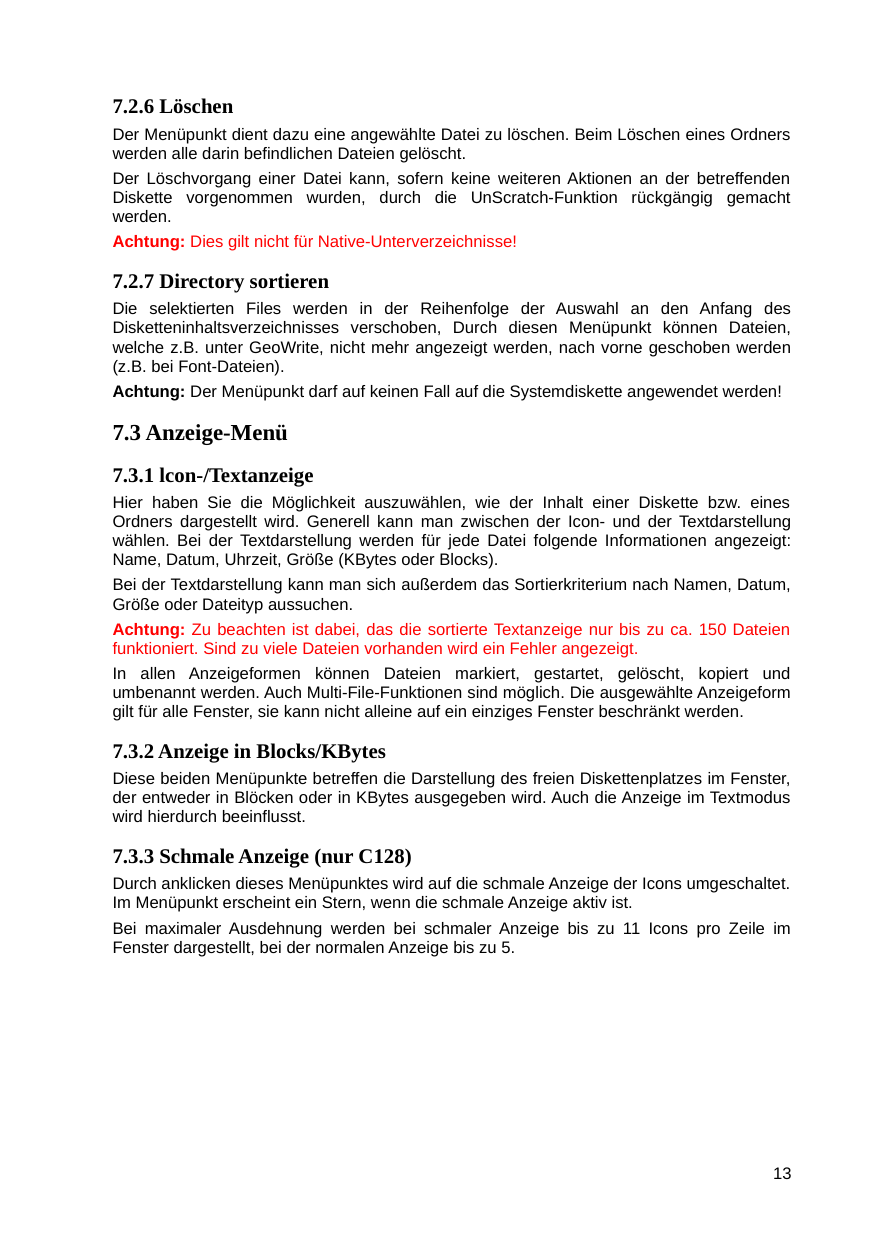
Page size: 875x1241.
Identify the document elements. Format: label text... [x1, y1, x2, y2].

subtitle 7.2.7 Directory sortieren [112, 269, 791, 293]
text Bei maximaler Ausdehnung werden bei schmaler Anzeige bis zu 11 Icons pro Zeile im Fenster dargestellt, bei der normalen Anzeige bis zu 5. [112, 918, 791, 957]
subtitle 7.3 Anzeige-Menü [112, 418, 791, 445]
subtitle 7.2.6 Löschen [112, 94, 791, 118]
text Der Löschvorgang einer Datei kann, sofern keine weiteren Aktionen an der betreffenden Diskette vorgenommen wurden, durch die UnScratch-Funktion rückgängig gemacht werden. [112, 169, 791, 226]
text Achtung: Zu beachten ist dabei, das die sortierte Textanzeige nur bis zu ca. 150 Dateien funktioniert. Sind zu viele Dateien vorhanden wird ein Fehler angezeigt. [112, 619, 791, 658]
text Achtung: Der Menüpunkt darf auf keinen Fall auf die Systemdiskette angewendet werden! [112, 382, 791, 401]
subtitle 7.3.1 lcon-/Textanzeige [112, 463, 791, 487]
subtitle 7.3.2 Anzeige in Blocks/KBytes [112, 739, 791, 763]
text Der Menüpunkt dient dazu eine angewählte Datei zu löschen. Beim Löschen eines Ordners werden alle darin befindlichen Dateien gelöscht. [112, 124, 791, 163]
text Achtung: Dies gilt nicht für Native-Unterverzeichnisse! [112, 232, 791, 251]
text Durch anklicken dieses Menüpunktes wird auf die schmale Anzeige der Icons umgeschaltet. Im Menüpunkt erscheint ein Stern, wenn die schmale Anzeige aktiv ist. [112, 874, 791, 912]
text Diese beiden Menüpunkte betreffen die Darstellung des freien Diskettenplatzes im Fenster, der entweder in Blöcken oder in KBytes ausgegeben wird. Auch die Anzeige im Textmodus wird hierdurch beeinflusst. [112, 769, 791, 826]
text Die selektierten Files werden in der Reihenfolge der Auswahl an den Anfang des Disketteninhaltsverzeichnisses verschoben, Durch diesen Menüpunkt können Dateien, welche z.B. unter GeoWrite, nicht mehr angezeigt werden, nach vorne geschoben werden (z.B. bei Font-Dateien). [112, 299, 791, 376]
text In allen Anzeigeformen können Dateien markiert, gestartet, gelöscht, kopiert und umbenannt werden. Auch Multi-File-Funktionen sind möglich. Die ausgewählte Anzeigeform gilt für alle Fenster, sie kann nicht alleine auf ein einziges Fenster beschränkt werden. [112, 664, 791, 721]
subtitle 7.3.3 Schmale Anzeige (nur C128) [112, 844, 791, 868]
text Hier haben Sie die Möglichkeit auszuwählen, wie der Inhalt einer Diskette bzw. eines Ordners dargestellt wird. Generell kann man zwischen der Icon- und der Textdarstellung wählen. Bei der Textdarstellung werden für jede Datei folgende Informationen angezeigt: Name, Datum, Uhrzeit, Größe (KBytes oder Blocks). [112, 493, 791, 569]
text Bei der Textdarstellung kann man sich außerdem das Sortierkriterium nach Namen, Datum, Größe oder Dateityp aussuchen. [112, 575, 791, 613]
